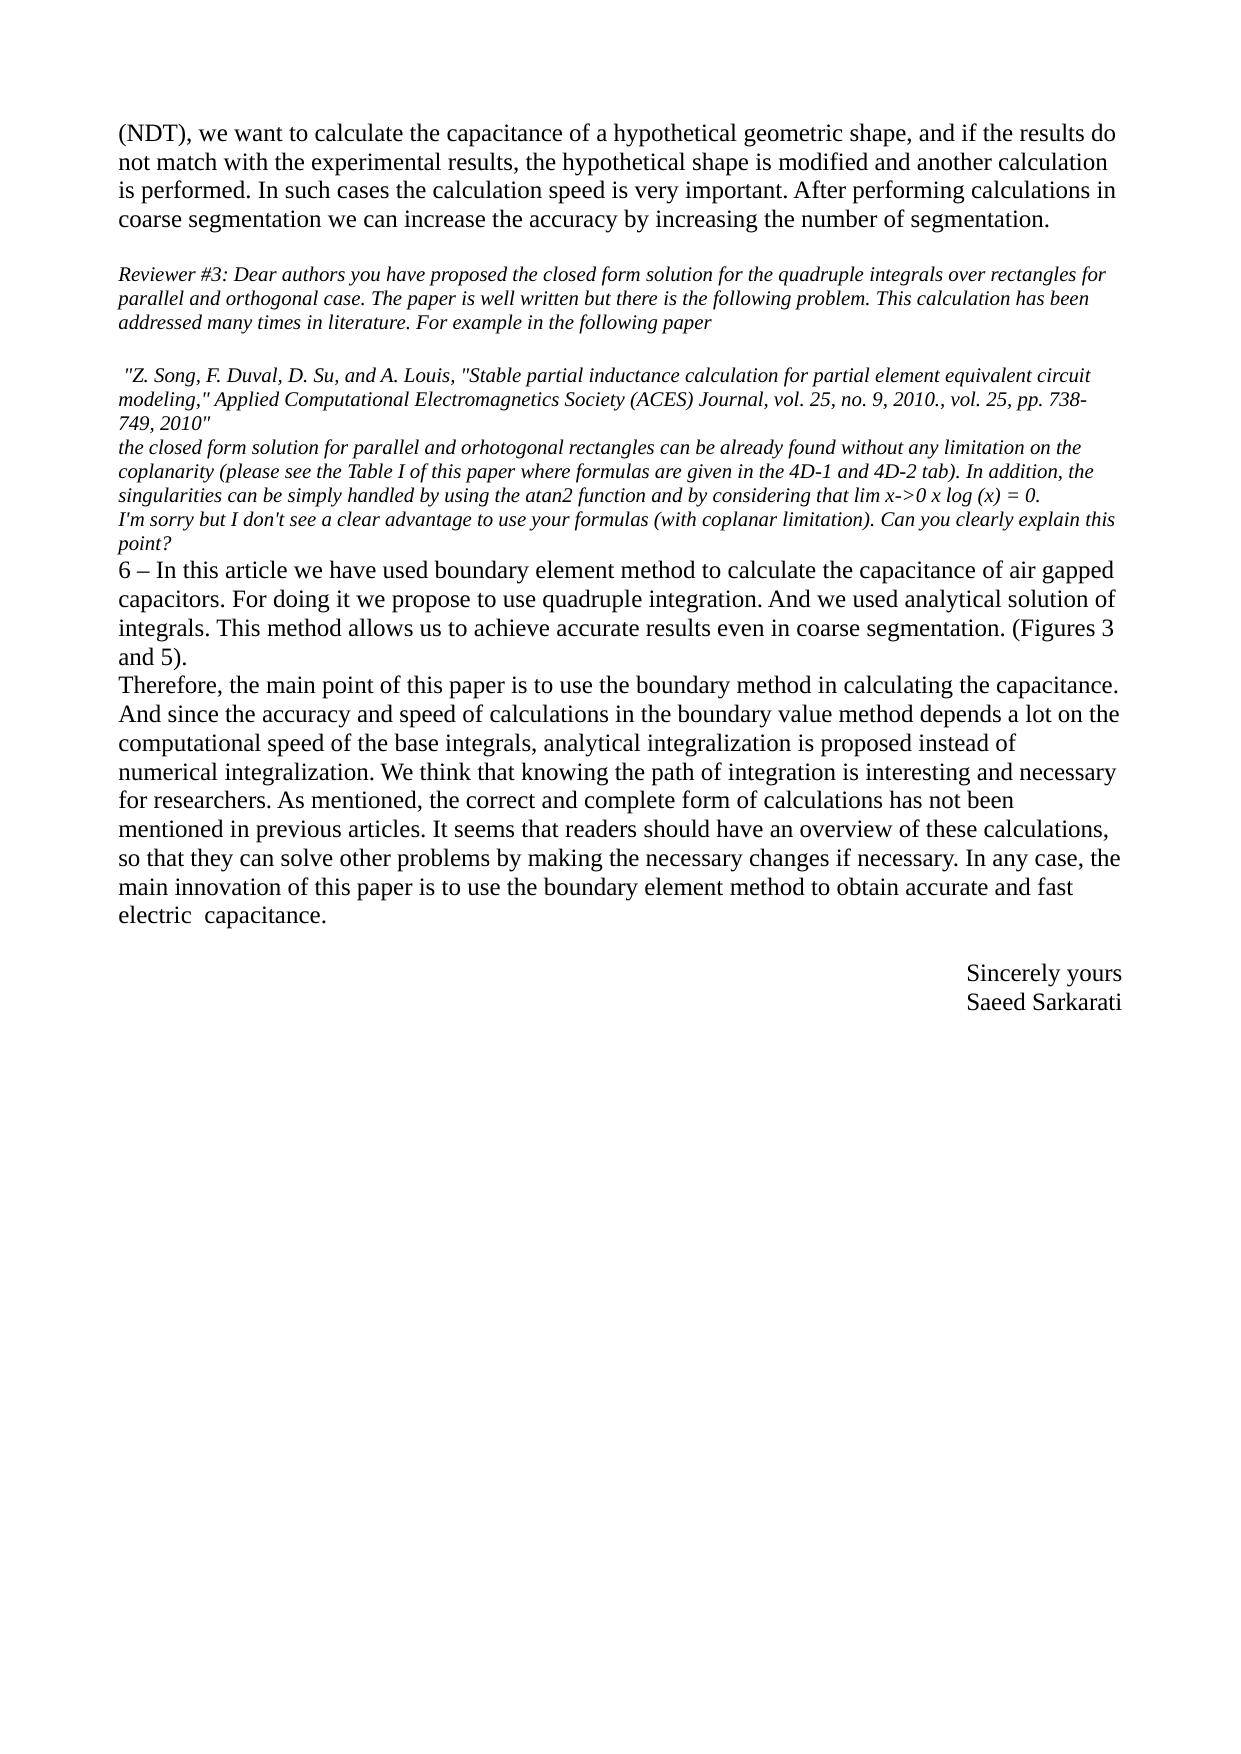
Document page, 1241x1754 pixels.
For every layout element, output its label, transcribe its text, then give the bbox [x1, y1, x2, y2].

text 6 – In this article we have used boundary element method to calculate the capacitance of air gapped capacitors. For doing it we propose to use quadruple integration. And we used analytical solution of integrals. This method allows us to achieve accurate results even in coarse segmentation. (Figures 3 and 5). [118, 555, 1122, 670]
text I'm sorry but I don't see a clear advantage to use your formulas (with coplanar limitation). Can you clearly explain this point? [118, 507, 1122, 555]
text "Z. Song, F. Duval, D. Su, and A. Louis, "Stable partial inductance calculation for partial element equivalent circuit modeling," Applied Computational Electromagnetics Society (ACES) Journal, vol. 25, no. 9, 2010., vol. 25, pp. 738-749, 2010" [118, 363, 1122, 435]
text the closed form solution for parallel and orhotogonal rectangles can be already found without any limitation on the coplanarity (please see the Table I of this paper where formulas are given in the 4D-1 and 4D-2 tab). In addition, the singularities can be simply handled by using the atan2 function and by considering that lim x->0 x log (x) = 0. [118, 435, 1122, 507]
text Saeed Sarkarati [118, 987, 1122, 1015]
text (NDT), we want to calculate the capacitance of a hypothetical geometric shape, and if the results do not match with the experimental results, the hypothetical shape is modified and another calculation is performed. In such cases the calculation speed is very important. After performing calculations in coarse segmentation we can increase the accuracy by increasing the number of segmentation. [118, 118, 1122, 233]
text Therefore, the main point of this paper is to use the boundary method in calculating the capacitance. And since the accuracy and speed of calculations in the boundary value method depends a lot on the computational speed of the base integrals, analytical integralization is proposed instead of numerical integralization. We think that knowing the path of integration is interesting and necessary for researchers. As mentioned, the correct and complete form of calculations has not been mentioned in previous articles. It seems that readers should have an overview of these calculations, so that they can solve other problems by making the necessary changes if necessary. In any case, the main innovation of this paper is to use the boundary element method to obtain accurate and fast electric capacitance. [118, 670, 1122, 929]
text Sincerely yours [118, 958, 1122, 987]
text Reviewer #3: Dear authors you have proposed the closed form solution for the quadruple integrals over rectangles for parallel and orthogonal case. The paper is well written but there is the following problem. This calculation has been addressed many times in literature. For example in the following paper [118, 262, 1122, 334]
